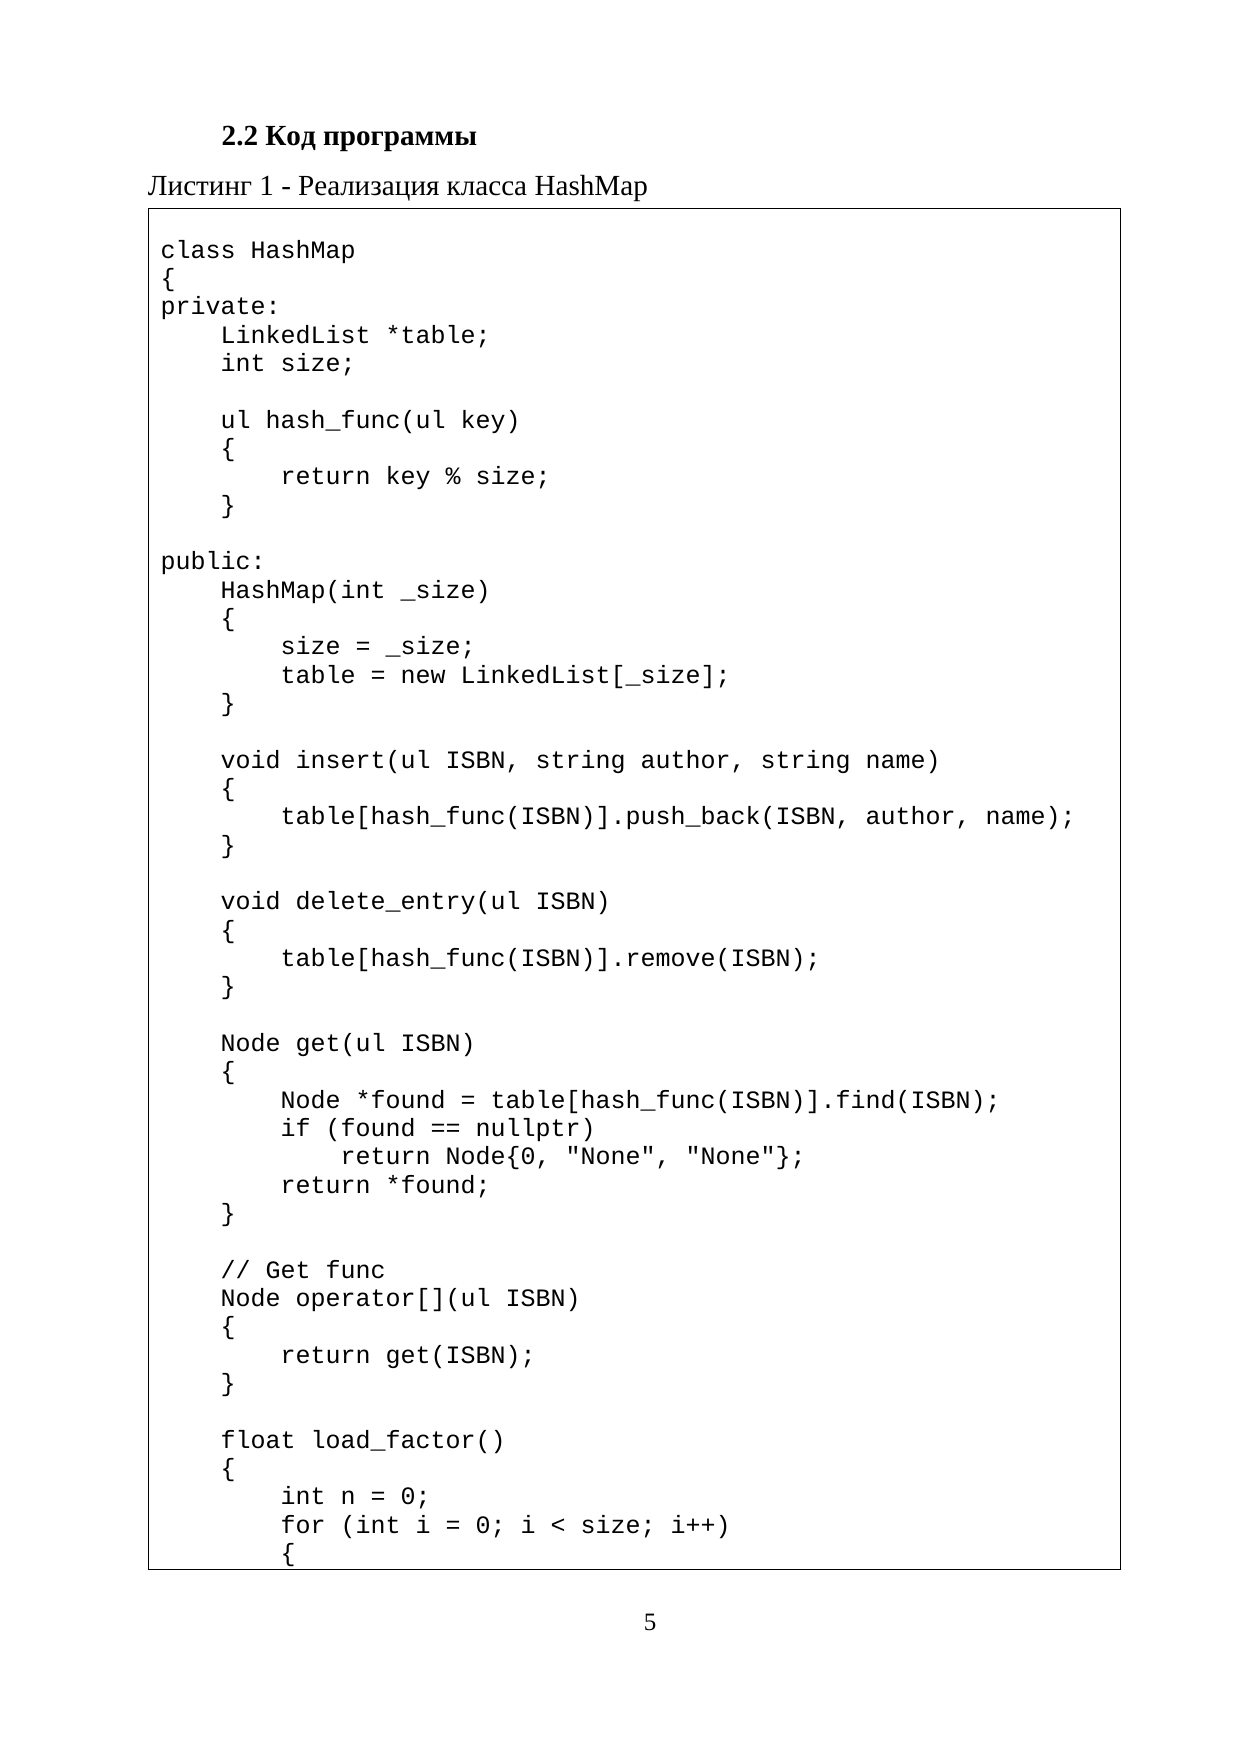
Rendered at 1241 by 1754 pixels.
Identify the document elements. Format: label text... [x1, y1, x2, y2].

text 2.2 Код программы [148, 118, 1152, 152]
text Листинг 1 - Реализация класса HashMap [148, 168, 1152, 202]
table_header class HashMap { private: LinkedList *table; int size; ul hash_func(ul key) { return key % size; } public: HashMap(int _size) { size = _size; table = new LinkedList[_size]; } void insert(ul ISBN, string author, string name) { table[hash_func(ISBN)].push_back(ISBN, author, name); } void delete_entry(ul ISBN) { table[hash_func(ISBN)].remove(ISBN); } Node get(ul ISBN) { Node *found = table[hash_func(ISBN)].find(ISBN); if (found == nullptr) return Node{0, "None", "None"}; return *found; } // Get func Node operator[](ul ISBN) { return get(ISBN); } float load_factor() { int n = 0; for (int i = 0; i < size; i++) { [149, 209, 1120, 1569]
